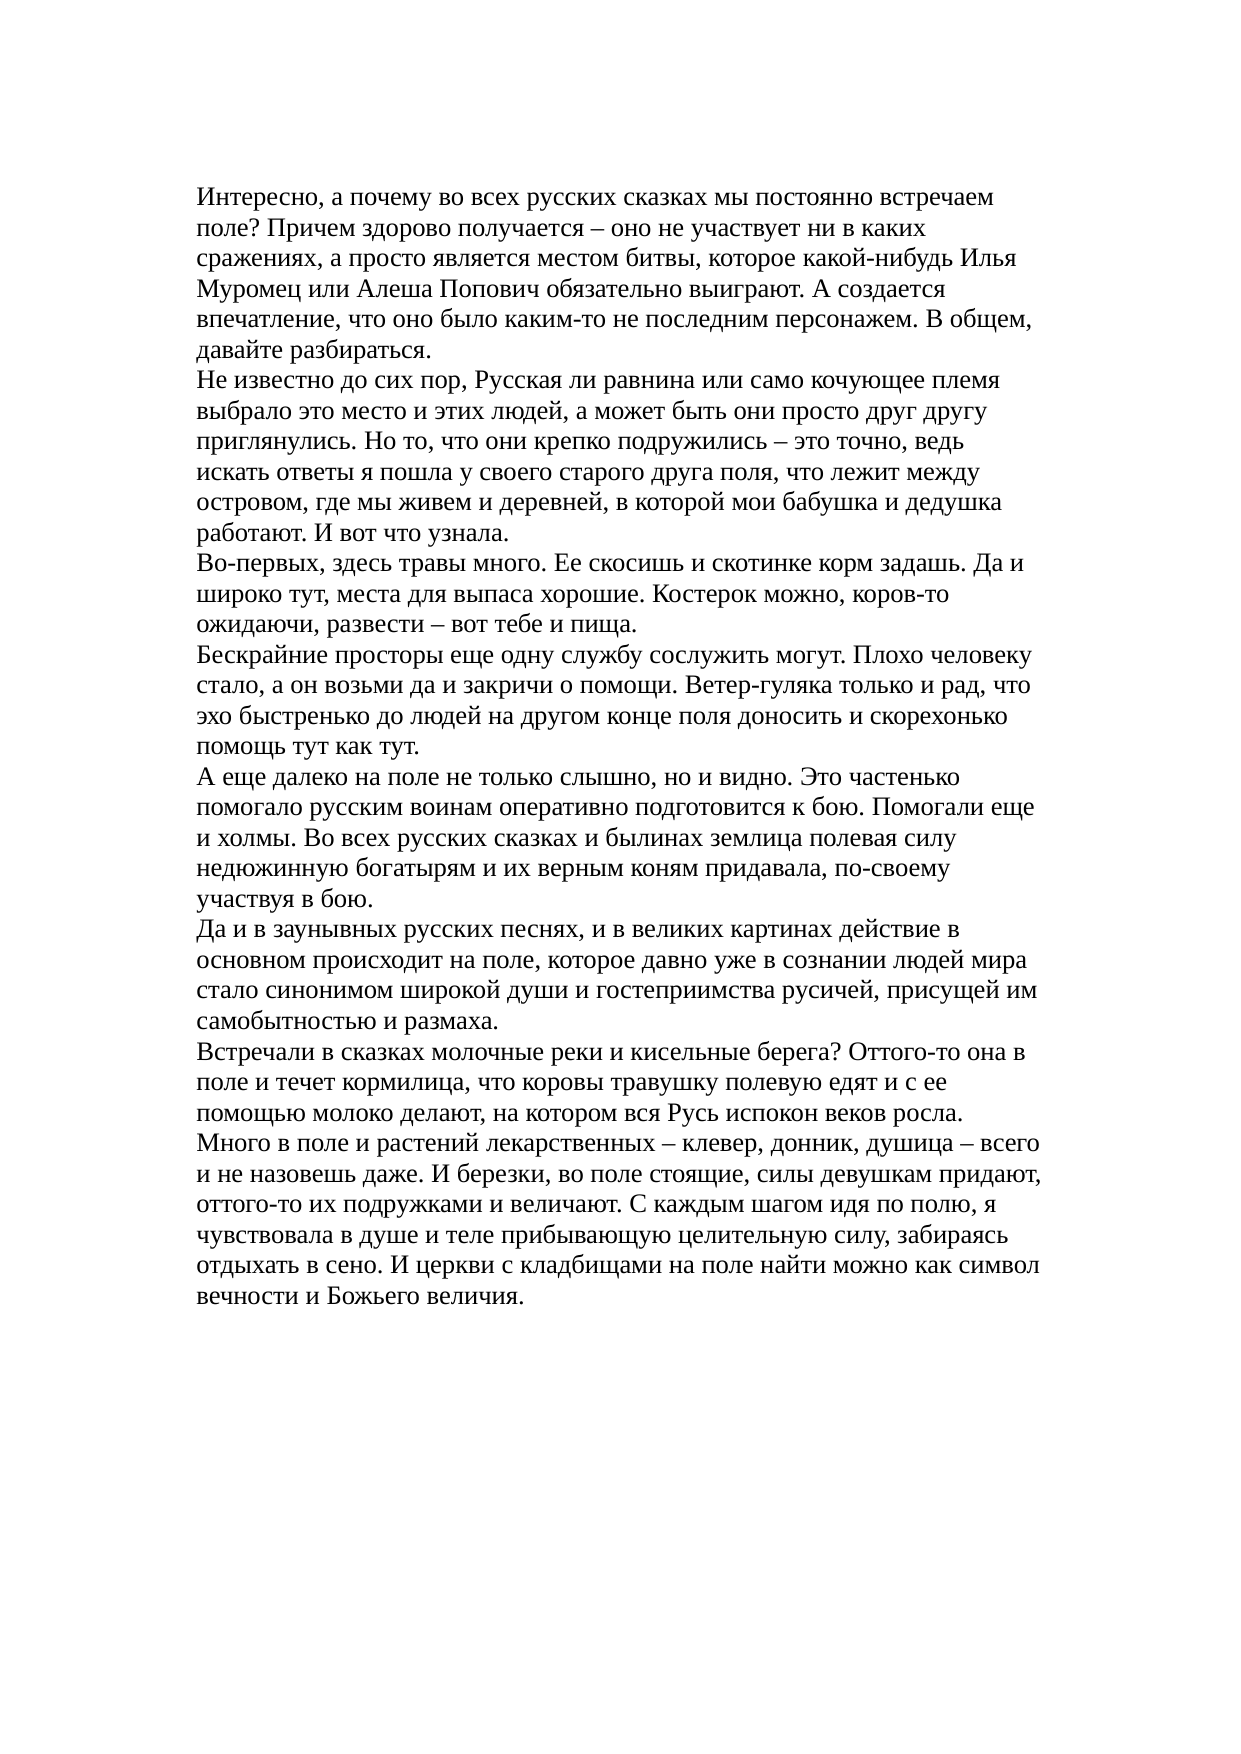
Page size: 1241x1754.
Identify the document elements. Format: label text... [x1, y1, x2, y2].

text Интересно, а почему во всех русских сказках мы постоянно встречаем поле? Причем здорово получается – оно не участвует ни в каких сражениях, а просто является местом битвы, которое какой-нибудь Илья Муромец или Алеша Попович обязательно выиграют. А создается впечатление, что оно было каким-то не последним персонажем. В общем, давайте разбираться. Не известно до сих пор, Русская ли равнина или само кочующее племя выбрало это место и этих людей, а может быть они просто друг другу приглянулись. Но то, что они крепко подружились – это точно, ведь искать ответы я пошла у своего старого друга поля, что лежит между островом, где мы живем и деревней, в которой мои бабушка и дедушка работают. И вот что узнала. Во-первых, здесь травы много. Ее скосишь и скотинке корм задашь. Да и широко тут, места для выпаса хорошие. Костерок можно, коров-то ожидаючи, развести – вот тебе и пища. Бескрайние просторы еще одну службу сослужить могут. Плохо человеку стало, а он возьми да и закричи о помощи. Ветер-гуляка только и рад, что эхо быстренько до людей на другом конце поля доносить и скорехонько помощь тут как тут. А еще далеко на поле не только слышно, но и видно. Это частенько помогало русским воинам оперативно подготовится к бою. Помогали еще и холмы. Во всех русских сказках и былинах землица полевая силу недюжинную богатырям и их верным коням придавала, по-своему участвуя в бою. Да и в заунывных русских песнях, и в великих картинах действие в основном происходит на поле, которое давно уже в сознании людей мира стало синонимом широкой души и гостеприимства русичей, присущей им самобытностью и размаха. Встречали в сказках молочные реки и кисельные берега? Оттого-то она в поле и течет кормилица, что коровы травушку полевую едят и с ее помощью молоко делают, на котором вся Русь испокон веков росла. Много в поле и растений лекарственных – клевер, донник, душица – всего и не назовешь даже. И березки, во поле стоящие, силы девушкам придают, оттого-то их подружками и величают. С каждым шагом идя по полю, я чувствовала в душе и теле прибывающую целительную силу, забираясь отдыхать в сено. И церкви с кладбищами на поле найти можно как символ вечности и Божьего величия. [196, 181, 1044, 1310]
